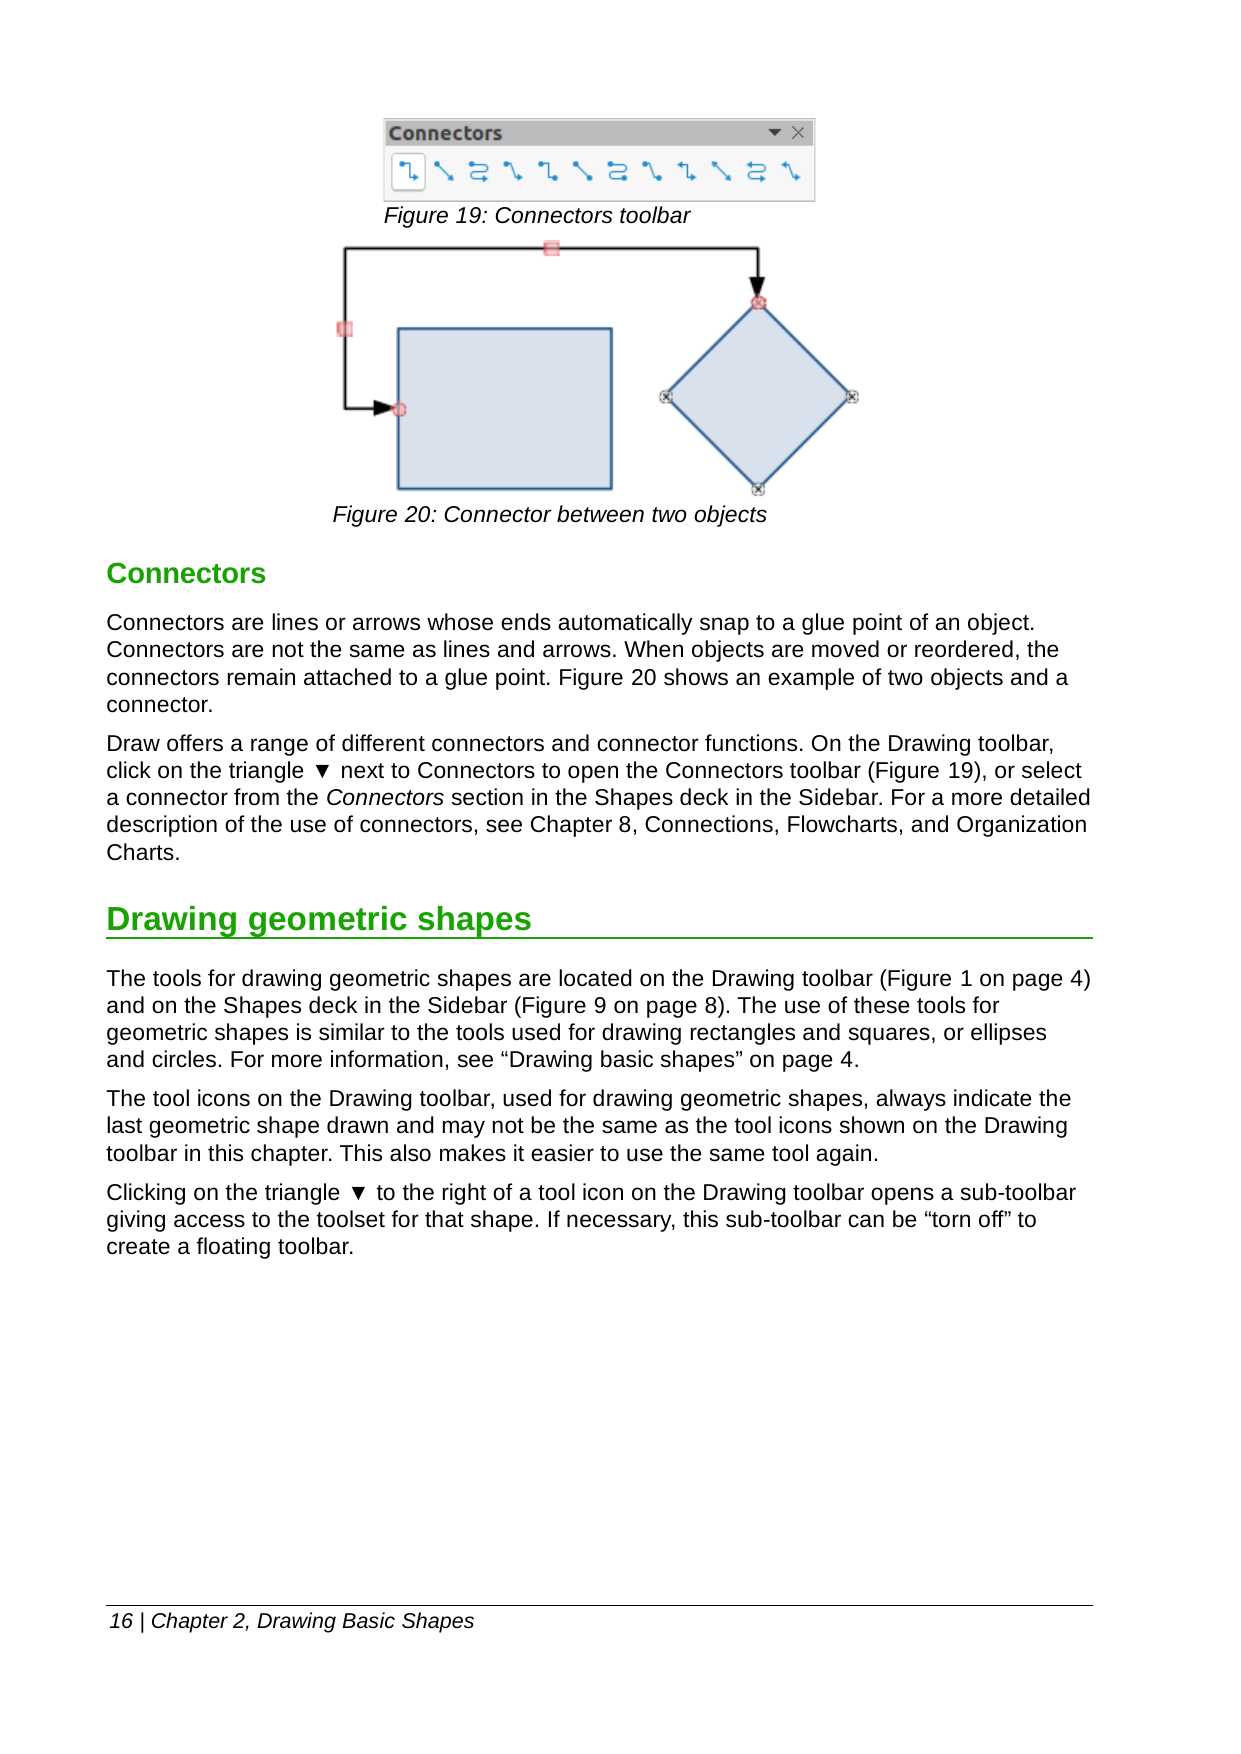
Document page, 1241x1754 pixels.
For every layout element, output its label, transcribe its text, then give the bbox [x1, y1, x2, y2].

text Draw offers a range of different connectors and connector functions. On the Drawing toolbar, click on the triangle ▼ next to Connectors to open the Connectors toolbar (Figure 19), or select a connector from the Connectors section in the Shapes deck in the Sidebar. For a more detailed description of the use of connectors, see Chapter 8, Connections, Flowcharts, and Organization Charts. [106, 729, 1093, 865]
subtitle Drawing geometric shapes [106, 898, 1093, 937]
text Figure 19: Connectors toolbar [383, 202, 816, 228]
subtitle Connectors [106, 556, 1093, 590]
picture [383, 118, 816, 202]
text The tools for drawing geometric shapes are located on the Drawing toolbar (Figure 1 on page 4) and on the Shapes deck in the Sidebar (Figure 9 on page 8). The use of these tools for geometric shapes is similar to the tools used for drawing rectangles and squares, or ellipses and circles. For more information, see “Drawing basic shapes” on page 4. [106, 964, 1093, 1072]
picture [332, 240, 867, 501]
text The tool icons on the Drawing toolbar, used for drawing geometric shapes, always indicate the last geometric shape drawn and may not be the same as the tool icons shown on the Drawing toolbar in this chapter. This also makes it easier to use the same tool again. [106, 1085, 1093, 1166]
text Connectors are lines or arrows whose ends automatically snap to a glue point of an object. Connectors are not the same as lines and arrows. When objects are moved or reordered, the connectors remain attached to a glue point. Figure 20 shows an example of two objects and a connector. [106, 609, 1093, 717]
text Clicking on the triangle ▼ to the right of a tool icon on the Drawing toolbar opens a sub-toolbar giving access to the toolset for that shape. If necessary, this sub-toolbar can be “torn off” to create a floating toolbar. [106, 1178, 1093, 1260]
text Figure 20: Connector between two objects [332, 501, 866, 527]
